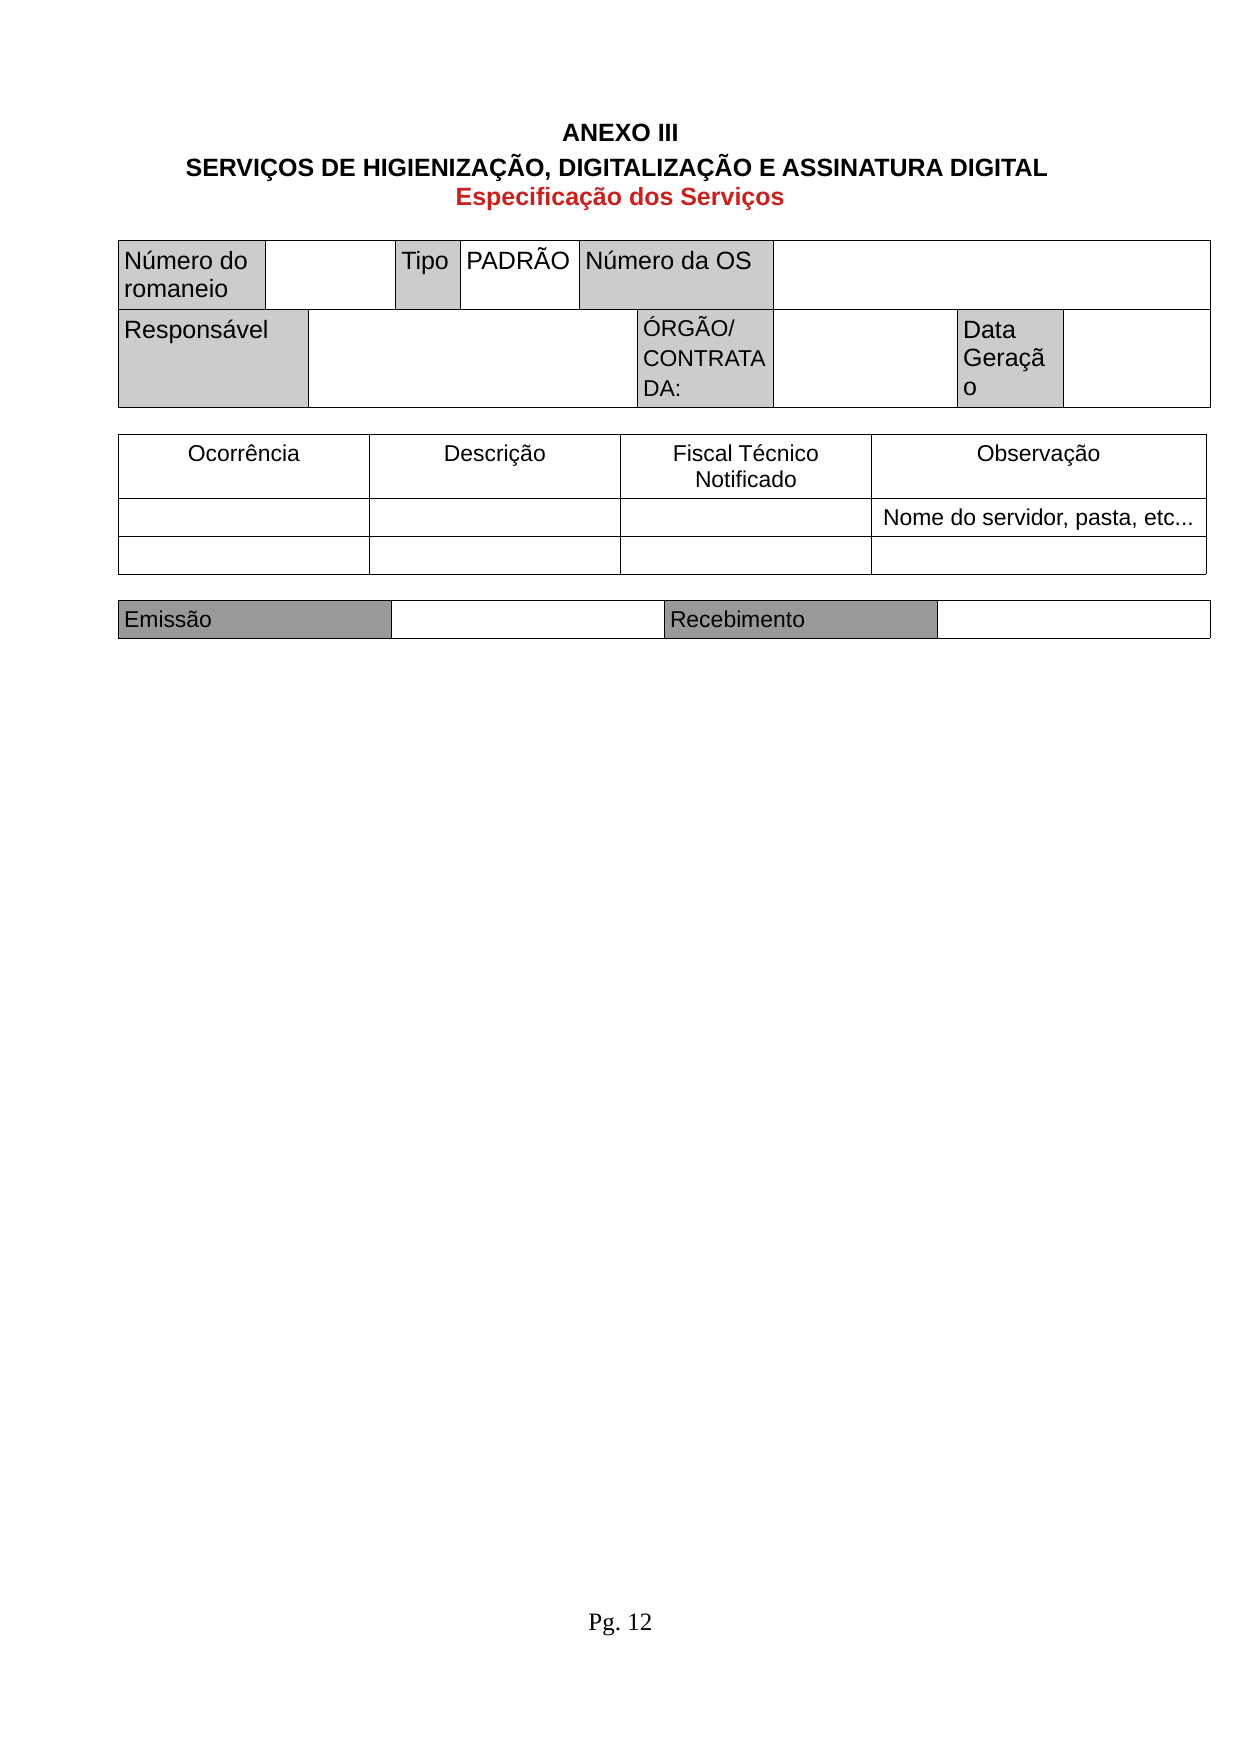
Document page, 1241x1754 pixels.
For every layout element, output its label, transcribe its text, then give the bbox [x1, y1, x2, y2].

table_cell Data Geração [958, 310, 1063, 407]
table_cell Tipo [396, 241, 460, 309]
table_cell [266, 241, 395, 309]
table_cell Número da OS [580, 241, 773, 309]
table_cell [370, 499, 620, 536]
table_header Ocorrência [119, 435, 369, 498]
table_cell Nome do servidor, pasta, etc... [872, 499, 1206, 536]
table_cell Responsável [119, 310, 308, 407]
table_cell [119, 499, 369, 536]
table_cell [621, 499, 871, 536]
table_header Recebimento [665, 601, 937, 638]
table_cell [774, 310, 957, 407]
table_cell [621, 537, 871, 574]
table_header Descrição [370, 435, 620, 498]
table_cell [119, 537, 369, 574]
table_cell Número do romaneio [119, 241, 265, 309]
table_cell [872, 537, 1206, 574]
table_cell [309, 310, 637, 407]
table_cell [1064, 310, 1210, 407]
table_cell [774, 241, 1210, 309]
table_header [392, 601, 664, 638]
table_cell [370, 537, 620, 574]
table_header [938, 601, 1210, 638]
table_cell ÓRGÃO/CONTRATADA: [638, 310, 773, 407]
table_cell PADRÃO [461, 241, 579, 309]
table_header Fiscal Técnico Notificado [621, 435, 871, 498]
table_header Observação [872, 435, 1206, 498]
table_header Emissão [119, 601, 391, 638]
